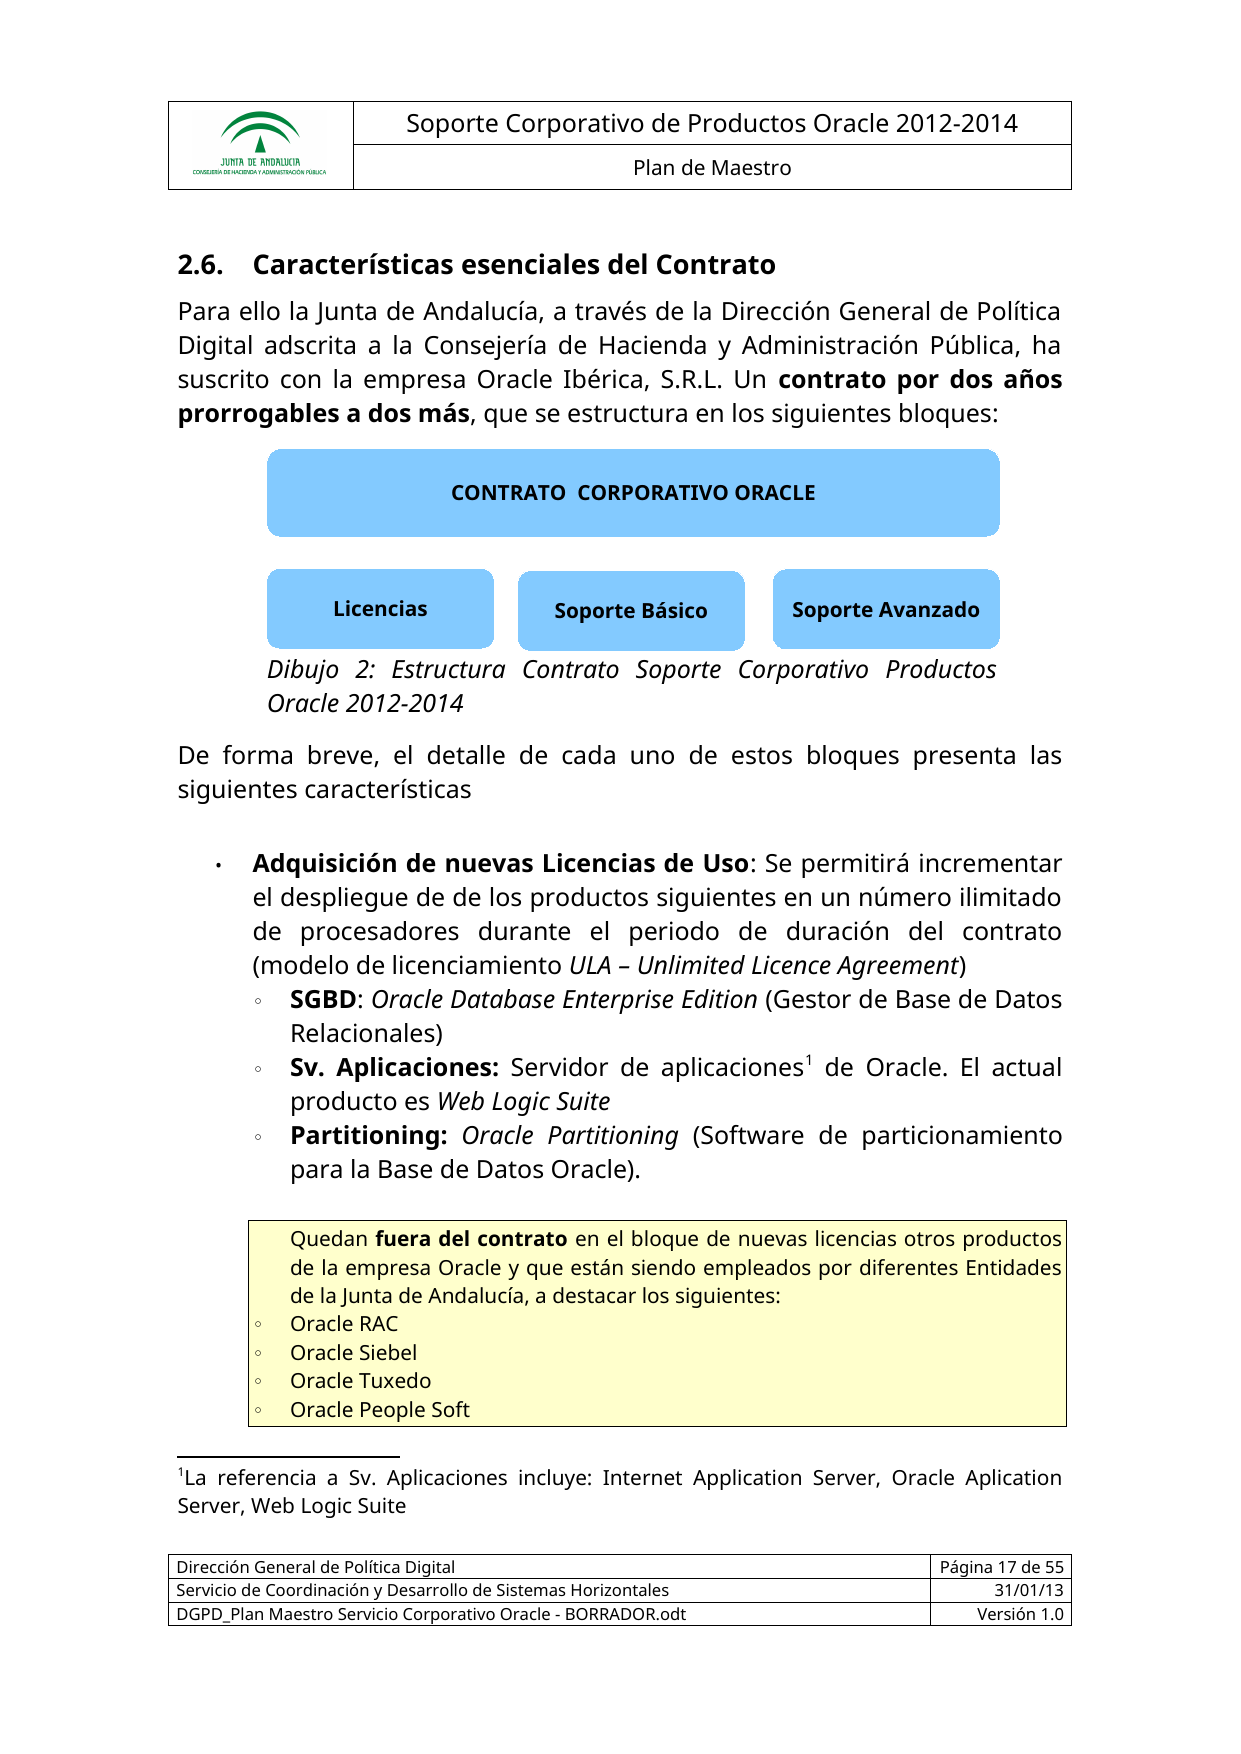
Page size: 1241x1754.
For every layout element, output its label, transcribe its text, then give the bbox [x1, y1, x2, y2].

list Sv. Aplicaciones: Servidor de aplicaciones de Oracle. El actual producto es Web Logic Suite [252, 1050, 1063, 1118]
text Dibujo 2: Estructura Contrato Soporte Corporativo Productos Oracle 2012-2014 [267, 525, 1001, 720]
list Adquisición de nuevas Licencias de Uso: Se permitirá incrementar el despliegue de de los productos siguientes en un número ilimitado de procesadores durante el periodo de duración del contrato (modelo de licenciamiento ULA – Unlimited Licence Agreement) [215, 846, 1063, 982]
list Quedan fuera del contrato en el bloque de nuevas licencias otros productos de la empresa Oracle y que están siendo empleados por diferentes Entidades de la Junta de Andalucía, a destacar los siguientes: [249, 1221, 1066, 1306]
list Oracle People Soft [249, 1391, 1066, 1426]
text Para ello la Junta de Andalucía, a través de la Dirección General de Política Digital adscrita a la Consejería de Hacienda y Administración Pública, ha suscrito con la empresa Oracle Ibérica, S.R.L. Un contrato por dos años prorrogables a dos más, que se estructura en los siguientes bloques: [177, 293, 1063, 429]
text De forma breve, el detalle de cada uno de estos bloques presenta las siguientes características [177, 435, 1063, 806]
list Oracle Tuxedo [249, 1362, 1066, 1391]
list SGBD: Oracle Database Enterprise Edition (Gestor de Base de Datos Relacionales) [252, 982, 1063, 1050]
subtitle Características esenciales del Contrato [177, 249, 1063, 281]
list Oracle Siebel [249, 1334, 1066, 1362]
list Partitioning: Oracle Partitioning (Software de particionamiento para la Base de Datos Oracle). [252, 1118, 1063, 1186]
list Oracle RAC [249, 1306, 1066, 1334]
list La referencia a Sv. Aplicaciones incluye: Internet Application Server, Oracle Aplication Server, Web Logic Suite [177, 1463, 1063, 1520]
picture [192, 110, 327, 175]
